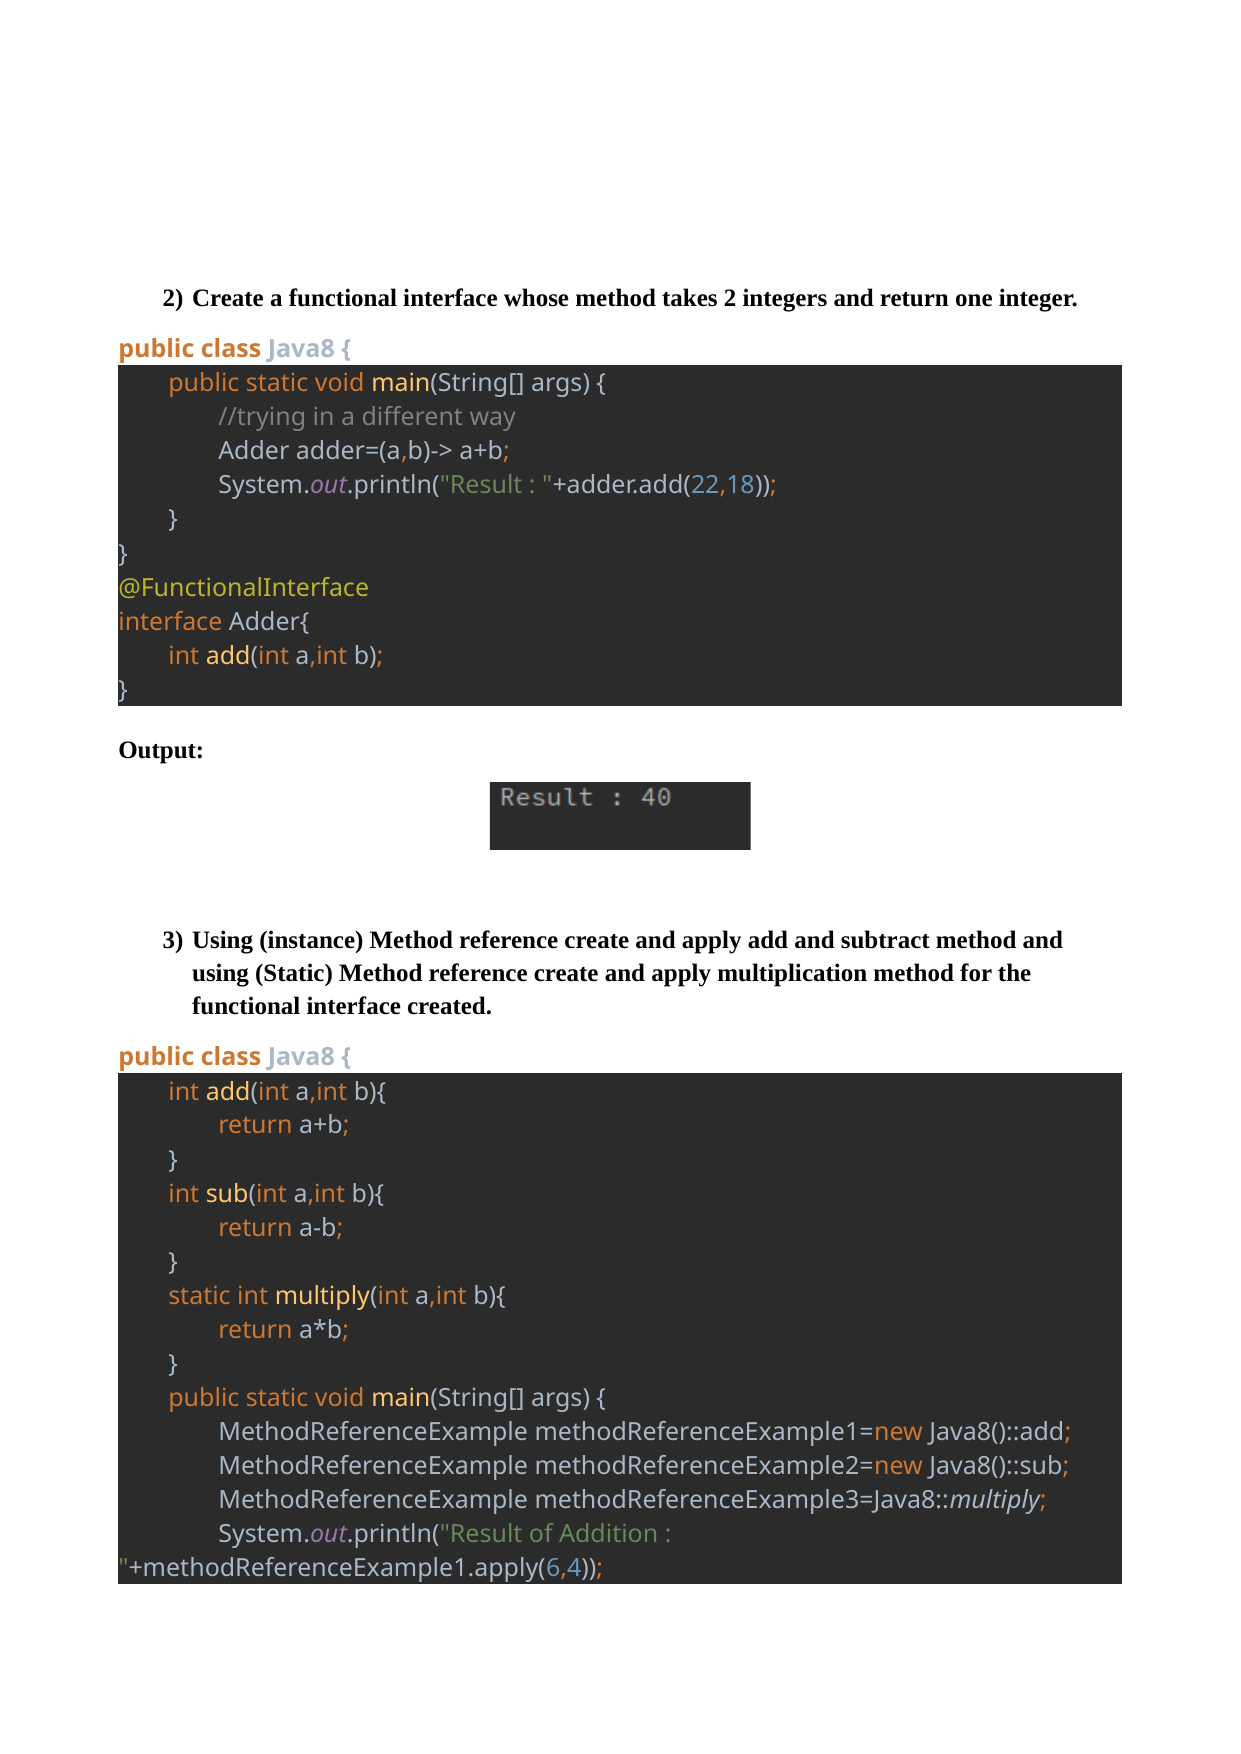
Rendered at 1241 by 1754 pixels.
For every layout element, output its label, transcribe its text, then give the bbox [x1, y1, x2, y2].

text return a*b; [118, 1312, 1122, 1346]
text public class Java8 { [118, 331, 1122, 365]
text } [118, 1346, 1122, 1380]
text MethodReferenceExample methodReferenceExample2=new Java8()::sub; [118, 1448, 1122, 1482]
text System.out.println("Result of Addition : "+methodReferenceExample1.apply(6,4)); [118, 1516, 1122, 1584]
text MethodReferenceExample methodReferenceExample1=new Java8()::add; [118, 1414, 1122, 1448]
text public static void main(String[] args) { [118, 1380, 1122, 1414]
text //trying in a different way [118, 399, 1122, 433]
text int sub(int a,int b){ [118, 1175, 1122, 1209]
text System.out.println("Result : "+adder.add(22,18)); [118, 467, 1122, 501]
text } [118, 1243, 1122, 1277]
text interface Adder{ [118, 603, 1122, 637]
list Using (instance) Method reference create and apply add and subtract method and using (Static) Method reference create and apply multiplication method for the functional interface created. [162, 925, 1122, 1020]
text int add(int a,int b); [118, 637, 1122, 671]
text MethodReferenceExample methodReferenceExample3=Java8::multiply; [118, 1482, 1122, 1516]
text } [118, 1141, 1122, 1175]
list Create a functional interface whose method takes 2 integers and return one integer. [162, 283, 1122, 312]
text public static void main(String[] args) { [118, 365, 1122, 399]
text } [118, 501, 1122, 535]
text public class Java8 { [118, 1039, 1122, 1073]
text } [118, 671, 1122, 706]
text @FunctionalInterface [118, 569, 1122, 603]
text Adder adder=(a,b)-> a+b; [118, 433, 1122, 467]
picture [489, 782, 751, 850]
text } [118, 535, 1122, 569]
text return a-b; [118, 1209, 1122, 1243]
text return a+b; [118, 1107, 1122, 1141]
text int add(int a,int b){ [118, 1073, 1122, 1107]
text Output: [118, 735, 1122, 764]
text static int multiply(int a,int b){ [118, 1277, 1122, 1312]
